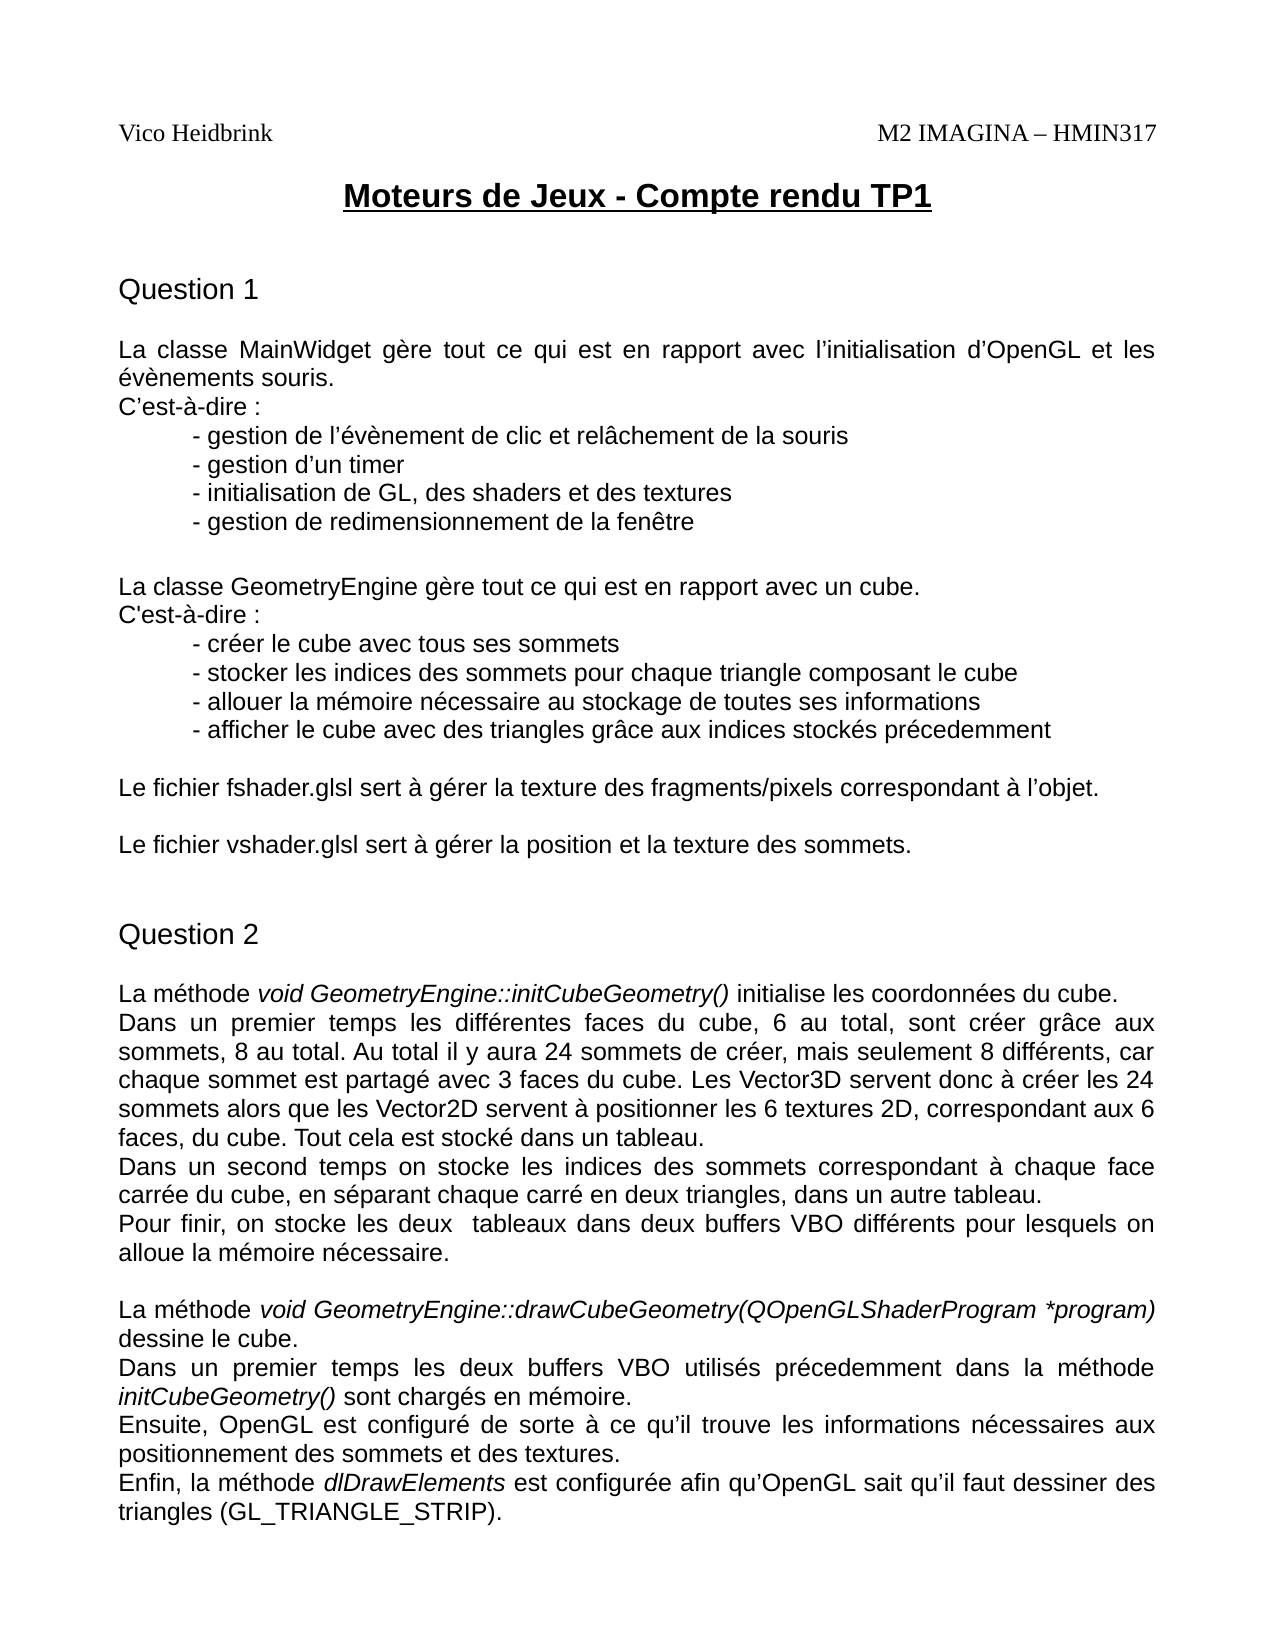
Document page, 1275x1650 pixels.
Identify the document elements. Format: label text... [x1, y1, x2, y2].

text Question 2 [118, 917, 1157, 950]
text La classe MainWidget gère tout ce qui est en rapport avec l’initialisation d’OpenGL et les évènements souris. [118, 334, 1157, 392]
text - gestion de redimensionnement de la fenêtre [118, 507, 1157, 536]
text - stocker les indices des sommets pour chaque triangle composant le cube [118, 658, 1157, 687]
text - créer le cube avec tous ses sommets [118, 629, 1157, 658]
text C'est-à-dire : [118, 601, 1157, 629]
text Dans un premier temps les deux buffers VBO utilisés précedemment dans la méthode initCubeGeometry() sont chargés en mémoire. [118, 1353, 1157, 1410]
text La méthode void GeometryEngine::drawCubeGeometry(QOpenGLShaderProgram *program) dessine le cube. [118, 1295, 1157, 1353]
text Enfin, la méthode dlDrawElements est configurée afin qu’OpenGL sait qu’il faut dessiner des triangles (GL_TRIANGLE_STRIP). [118, 1468, 1157, 1525]
text Pour finir, on stocke les deux tableaux dans deux buffers VBO différents pour lesquels on alloue la mémoire nécessaire. [118, 1209, 1157, 1267]
text - afficher le cube avec des triangles grâce aux indices stockés précedemment [118, 716, 1157, 744]
text La méthode void GeometryEngine::initCubeGeometry() initialise les coordonnées du cube. [118, 979, 1157, 1008]
text - gestion de l’évènement de clic et relâchement de la souris [118, 421, 1157, 449]
text - gestion d’un timer [118, 449, 1157, 478]
text Moteurs de Jeux - Compte rendu TP1 [118, 176, 1157, 215]
text Le fichier vshader.glsl sert à gérer la position et la texture des sommets. [118, 831, 1157, 859]
text - allouer la mémoire nécessaire au stockage de toutes ses informations [118, 687, 1157, 716]
text Ensuite, OpenGL est configuré de sorte à ce qu’il trouve les informations nécessaires aux positionnement des sommets et des textures. [118, 1410, 1157, 1468]
text Dans un premier temps les différentes faces du cube, 6 au total, sont créer grâce aux sommets, 8 au total. Au total il y aura 24 sommets de créer, mais seulement 8 différents, car chaque sommet est partagé avec 3 faces du cube. Les Vector3D servent donc à créer les 24 sommets alors que les Vector2D servent à positionner les 6 textures 2D, correspondant aux 6 faces, du cube. Tout cela est stocké dans un tableau. [118, 1008, 1157, 1152]
text - initialisation de GL, des shaders et des textures [118, 478, 1157, 507]
text Dans un second temps on stocke les indices des sommets correspondant à chaque face carrée du cube, en séparant chaque carré en deux triangles, dans un autre tableau. [118, 1152, 1157, 1209]
text Question 1 [118, 272, 1157, 306]
text Le fichier fshader.glsl sert à gérer la texture des fragments/pixels correspondant à l’objet. [118, 773, 1157, 802]
text La classe GeometryEngine gère tout ce qui est en rapport avec un cube. [118, 572, 1157, 601]
text C’est-à-dire : [118, 392, 1157, 421]
